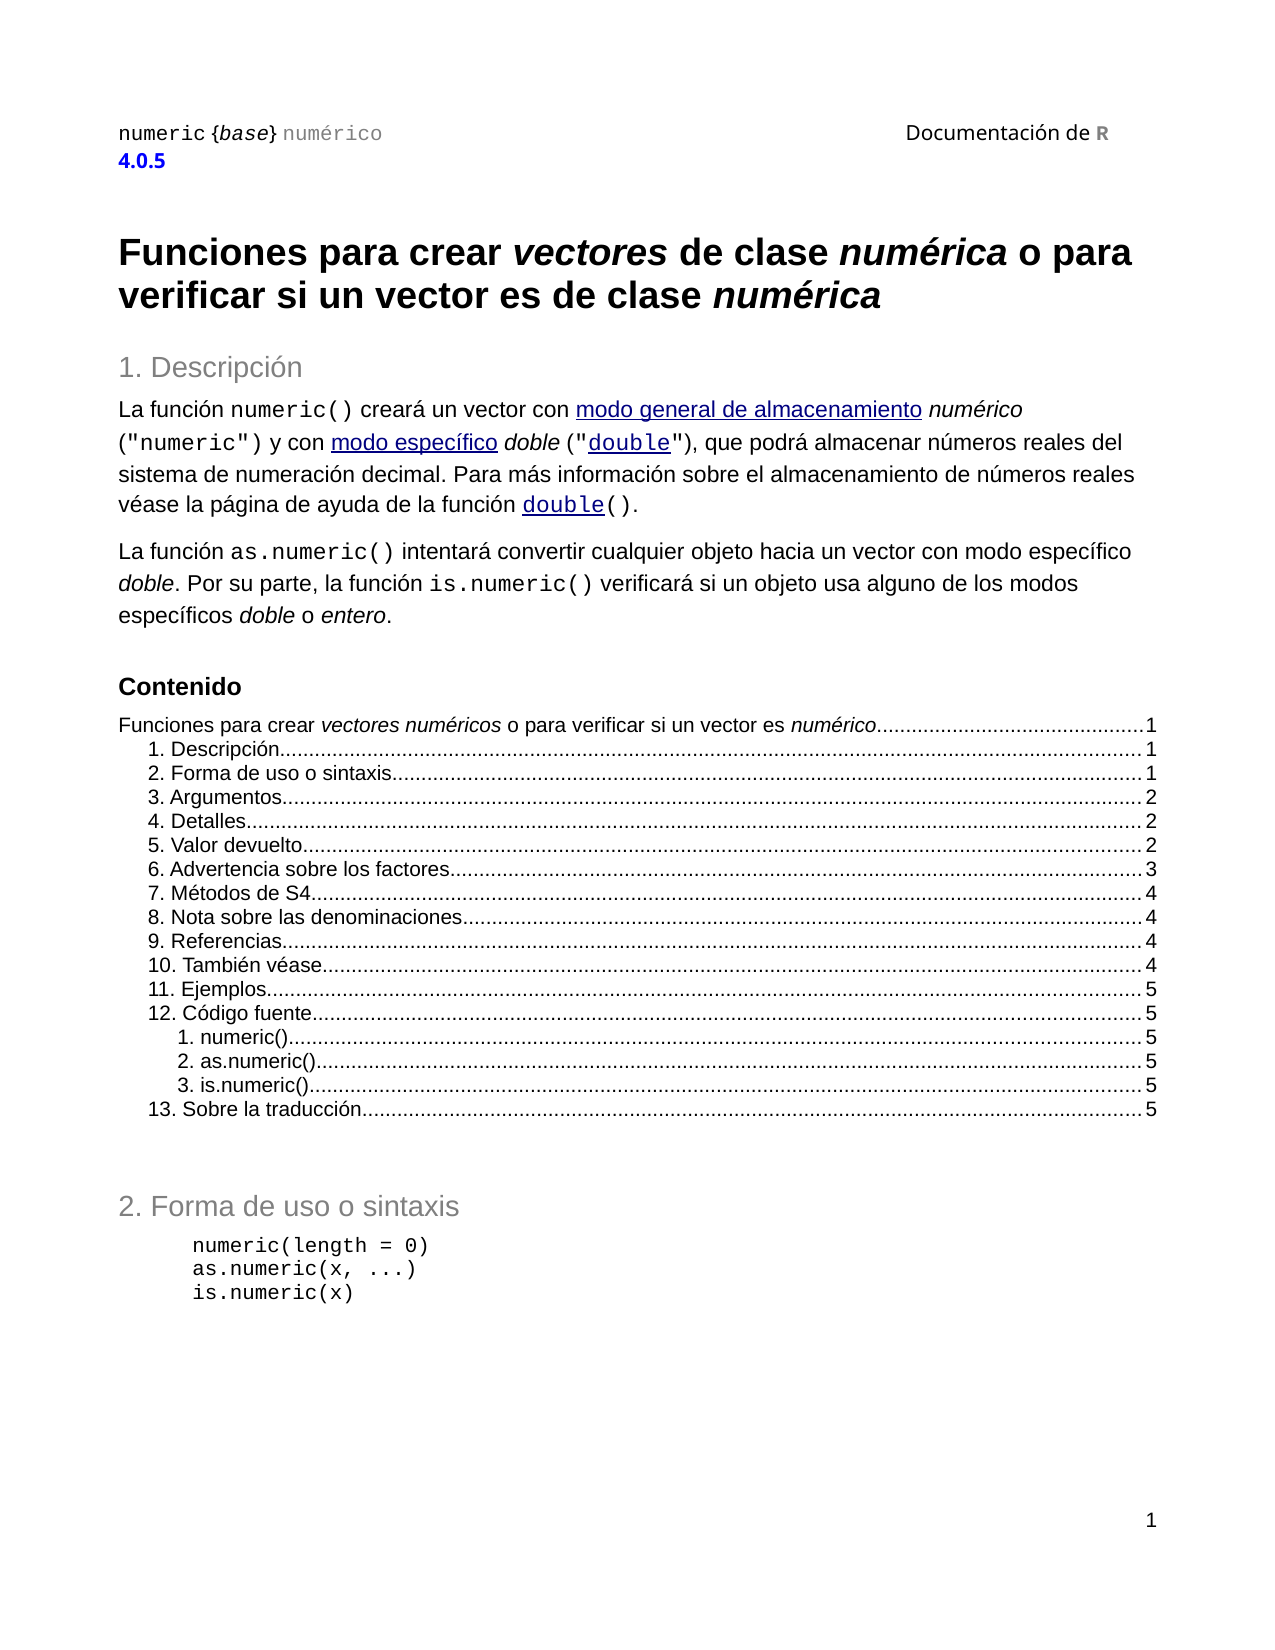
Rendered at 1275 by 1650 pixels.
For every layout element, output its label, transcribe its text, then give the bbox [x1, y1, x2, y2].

text 1. Descripción 1 [148, 737, 1157, 761]
subtitle 1. Descripción [118, 350, 1157, 384]
text numeric(length = 0) [118, 1235, 1157, 1258]
text 1. numeric() 5 [177, 1025, 1157, 1049]
text Funciones para crear vectores numéricos o para verificar si un vector es numérico 1 [118, 713, 1157, 737]
text 9. Referencias 4 [148, 929, 1157, 953]
text 2. Forma de uso o sintaxis 1 [148, 761, 1157, 785]
subtitle Funciones para crear vectores de clase numérica o para verificar si un vector es de clase numérica [118, 229, 1157, 317]
text 3. Argumentos 2 [148, 785, 1157, 809]
text 11. Ejemplos 5 [148, 977, 1157, 1001]
text 7. Métodos de S4 4 [148, 881, 1157, 905]
text 6. Advertencia sobre los factores 3 [148, 857, 1157, 881]
text 10. También véase 4 [148, 953, 1157, 977]
subtitle 2. Forma de uso o sintaxis [118, 1189, 1157, 1222]
text as.numeric(x, ...) [118, 1258, 1157, 1282]
text 3. is.numeric() 5 [177, 1073, 1157, 1097]
text 4. Detalles 2 [148, 809, 1157, 833]
text 8. Nota sobre las denominaciones 4 [148, 905, 1157, 929]
subtitle Contenido [118, 672, 1157, 701]
text 13. Sobre la traducción 5 [148, 1097, 1157, 1121]
text 12. Código fuente 5 [148, 1001, 1157, 1025]
text La función numeric() creará un vector con modo general de almacenamiento numérico ("numeric") y con modo específico doble ("double"), que podrá almacenar números reales del sistema de numeración decimal. Para más información sobre el almacenamiento de números reales véase la página de ayuda de la función double(). [118, 396, 1157, 519]
text is.numeric(x) [118, 1282, 1157, 1306]
text 2. as.numeric() 5 [177, 1049, 1157, 1073]
text 5. Valor devuelto 2 [148, 833, 1157, 857]
text La función as.numeric() intentará convertir cualquier objeto hacia un vector con modo específico doble. Por su parte, la función is.numeric() verificará si un objeto usa alguno de los modos específicos doble o entero. [118, 538, 1157, 629]
